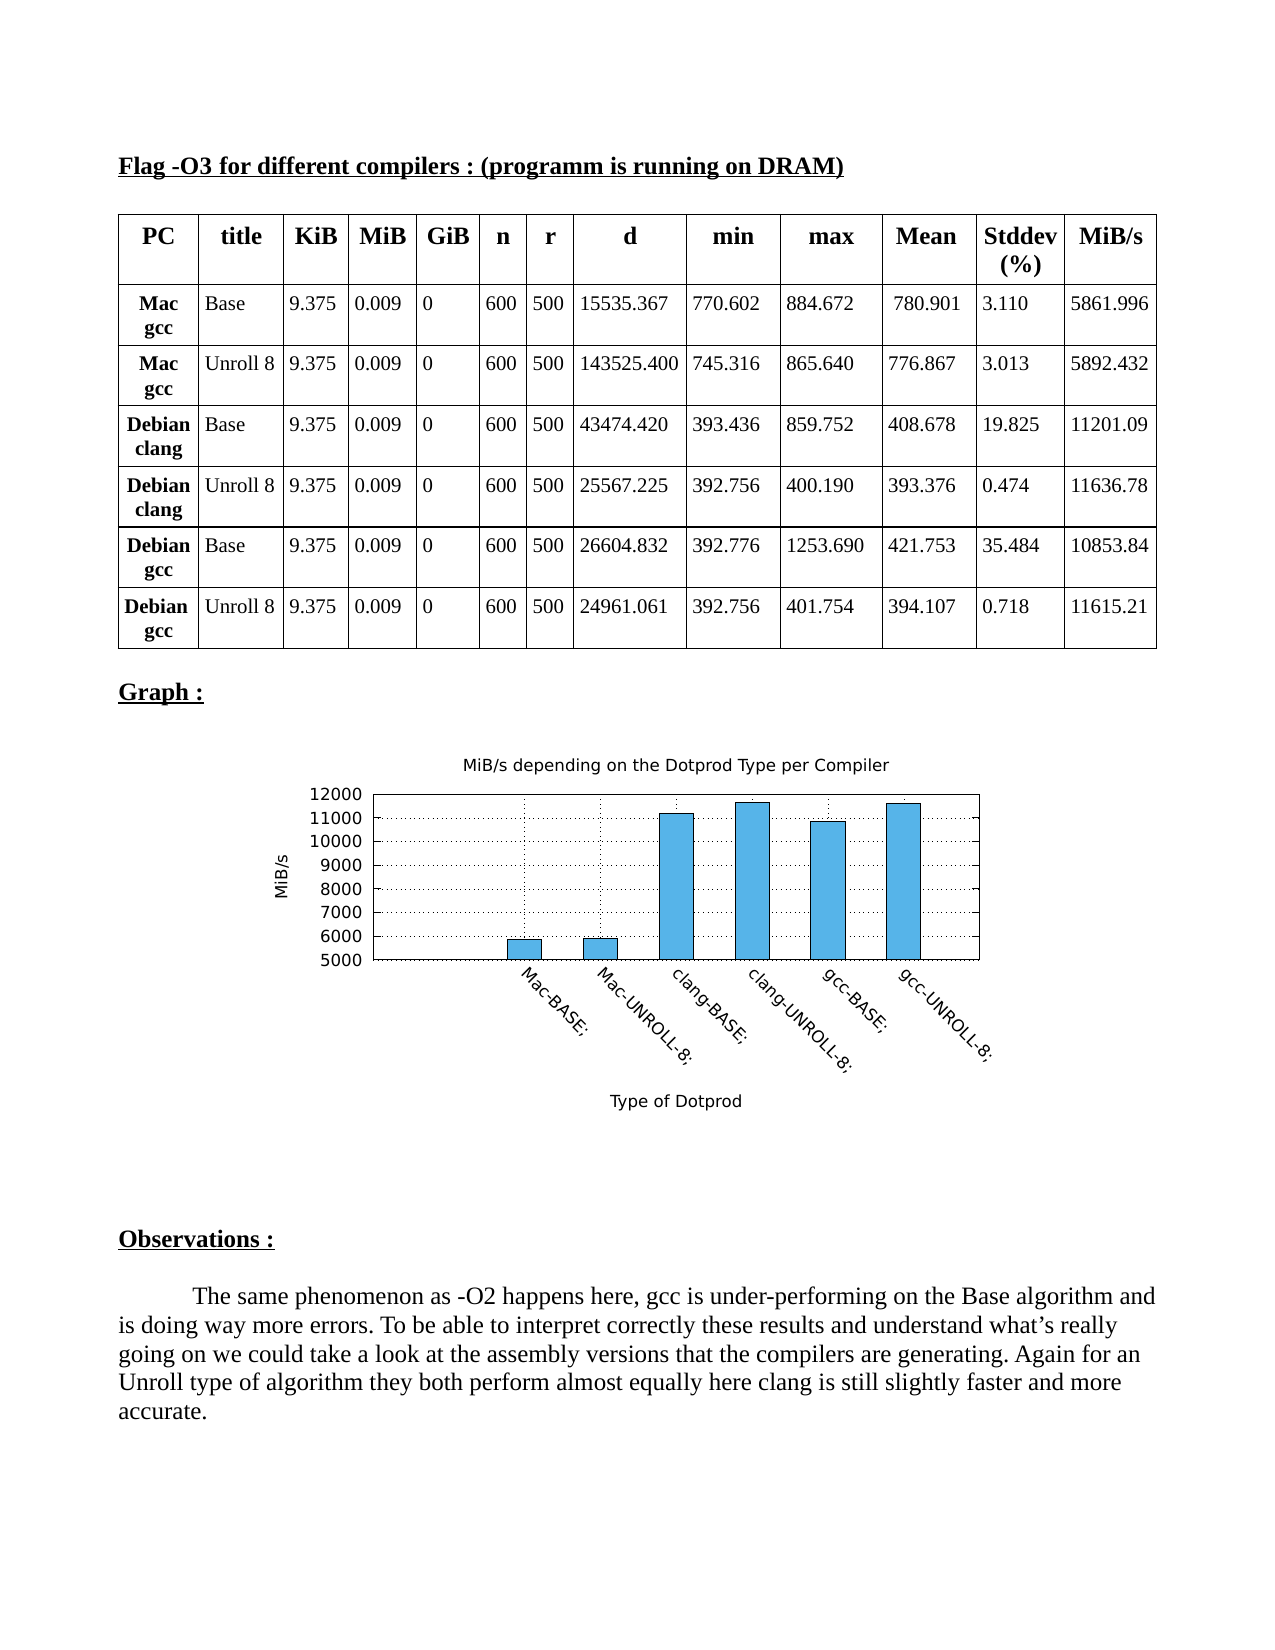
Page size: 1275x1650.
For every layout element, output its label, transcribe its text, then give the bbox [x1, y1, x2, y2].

table_cell 0.009 [349, 406, 416, 466]
table_cell 24961.061 [574, 588, 686, 648]
table_cell 10853.84 [1065, 528, 1156, 587]
table_cell 859.752 [781, 406, 882, 466]
table_cell 3.110 [977, 285, 1064, 344]
table_cell 500 [527, 406, 573, 466]
table_cell 500 [527, 285, 573, 344]
table_cell 600 [480, 285, 526, 344]
table_cell Base [199, 406, 283, 466]
table_cell 19.825 [977, 406, 1064, 466]
table_cell 394.107 [883, 588, 976, 648]
table_cell 0.009 [349, 528, 416, 587]
text The same phenomenon as -O2 happens here, gcc is under-performing on the Base algorithm and is doing way more errors. To be able to interpret correctly these results and understand what’s really going on we could take a look at the assembly versions that the compilers are generating. Again for an Unroll type of algorithm they both perform almost equally here clang is still slightly faster and more accurate. [118, 1281, 1157, 1425]
table_cell 0 [417, 406, 479, 466]
table_header MiB/s [1065, 215, 1156, 284]
table_cell 408.678 [883, 406, 976, 466]
table_cell 5892.432 [1065, 346, 1156, 405]
table_cell 43474.420 [574, 406, 686, 466]
table_cell 780.901 [883, 285, 976, 344]
table_cell 500 [527, 588, 573, 648]
table_cell 600 [480, 346, 526, 405]
table_cell Base [199, 528, 283, 587]
text Flag -O3 for different compilers : (programm is running on DRAM) [118, 147, 1157, 180]
table_cell 0.009 [349, 285, 416, 344]
table_cell Unroll 8 [199, 346, 283, 405]
table_header MiB [349, 215, 416, 284]
table_cell 776.867 [883, 346, 976, 405]
table_cell 0.718 [977, 588, 1064, 648]
table_cell 9.375 [284, 467, 348, 526]
table_header max [781, 215, 882, 284]
table_cell Base [199, 285, 283, 344]
table_header Mean [883, 215, 976, 284]
table_cell 0.009 [349, 467, 416, 526]
table_header d [574, 215, 686, 284]
table_cell 11201.09 [1065, 406, 1156, 466]
table_header Stddev (%) [977, 215, 1064, 284]
table_header PC [119, 215, 198, 284]
table_cell Mac gcc [119, 285, 198, 344]
table_cell 143525.400 [574, 346, 686, 405]
table_cell 9.375 [284, 346, 348, 405]
table_cell 11636.78 [1065, 467, 1156, 526]
table_cell 600 [480, 528, 526, 587]
table_cell 865.640 [781, 346, 882, 405]
table_cell 25567.225 [574, 467, 686, 526]
table_cell 392.756 [687, 467, 780, 526]
table_cell 0.474 [977, 467, 1064, 526]
table_cell 0 [417, 467, 479, 526]
table_cell 11615.21 [1065, 588, 1156, 648]
table_cell 3.013 [977, 346, 1064, 405]
table_header GiB [417, 215, 479, 284]
text Observations : [118, 1224, 1157, 1252]
table_cell 9.375 [284, 406, 348, 466]
table_cell 400.190 [781, 467, 882, 526]
table_cell Unroll 8 [199, 588, 283, 648]
table_cell 0 [417, 588, 479, 648]
table_cell 500 [527, 528, 573, 587]
text Graph : [118, 677, 1157, 706]
table_header title [199, 215, 283, 284]
table_cell 9.375 [284, 528, 348, 587]
table_cell 0.009 [349, 588, 416, 648]
table_header n [480, 215, 526, 284]
table_cell 392.776 [687, 528, 780, 587]
table_cell 0.009 [349, 346, 416, 405]
table_cell 421.753 [883, 528, 976, 587]
table_cell Debian gcc [119, 528, 198, 587]
table_header r [527, 215, 573, 284]
table_cell 600 [480, 406, 526, 466]
table_cell Debian gcc [119, 588, 198, 648]
table_cell 600 [480, 588, 526, 648]
table_cell 0 [417, 528, 479, 587]
table_cell 500 [527, 346, 573, 405]
table_cell 500 [527, 467, 573, 526]
table_cell Debian clang [119, 406, 198, 466]
table_cell 393.376 [883, 467, 976, 526]
table_cell 770.602 [687, 285, 780, 344]
table_cell 884.672 [781, 285, 882, 344]
table_cell 392.756 [687, 588, 780, 648]
table_cell Mac gcc [119, 346, 198, 405]
table_cell 393.436 [687, 406, 780, 466]
table_cell 35.484 [977, 528, 1064, 587]
table_header KiB [284, 215, 348, 284]
table_cell 9.375 [284, 588, 348, 648]
table_cell Debian clang [119, 467, 198, 526]
table_cell 15535.367 [574, 285, 686, 344]
table_header min [687, 215, 780, 284]
table_cell 401.754 [781, 588, 882, 648]
table_cell 5861.996 [1065, 285, 1156, 344]
table_cell 745.316 [687, 346, 780, 405]
table_cell 26604.832 [574, 528, 686, 587]
table_cell 9.375 [284, 285, 348, 344]
table_cell Unroll 8 [199, 467, 283, 526]
table_cell 600 [480, 467, 526, 526]
table_cell 1253.690 [781, 528, 882, 587]
table_cell 0 [417, 285, 479, 344]
table_cell 0 [417, 346, 479, 405]
